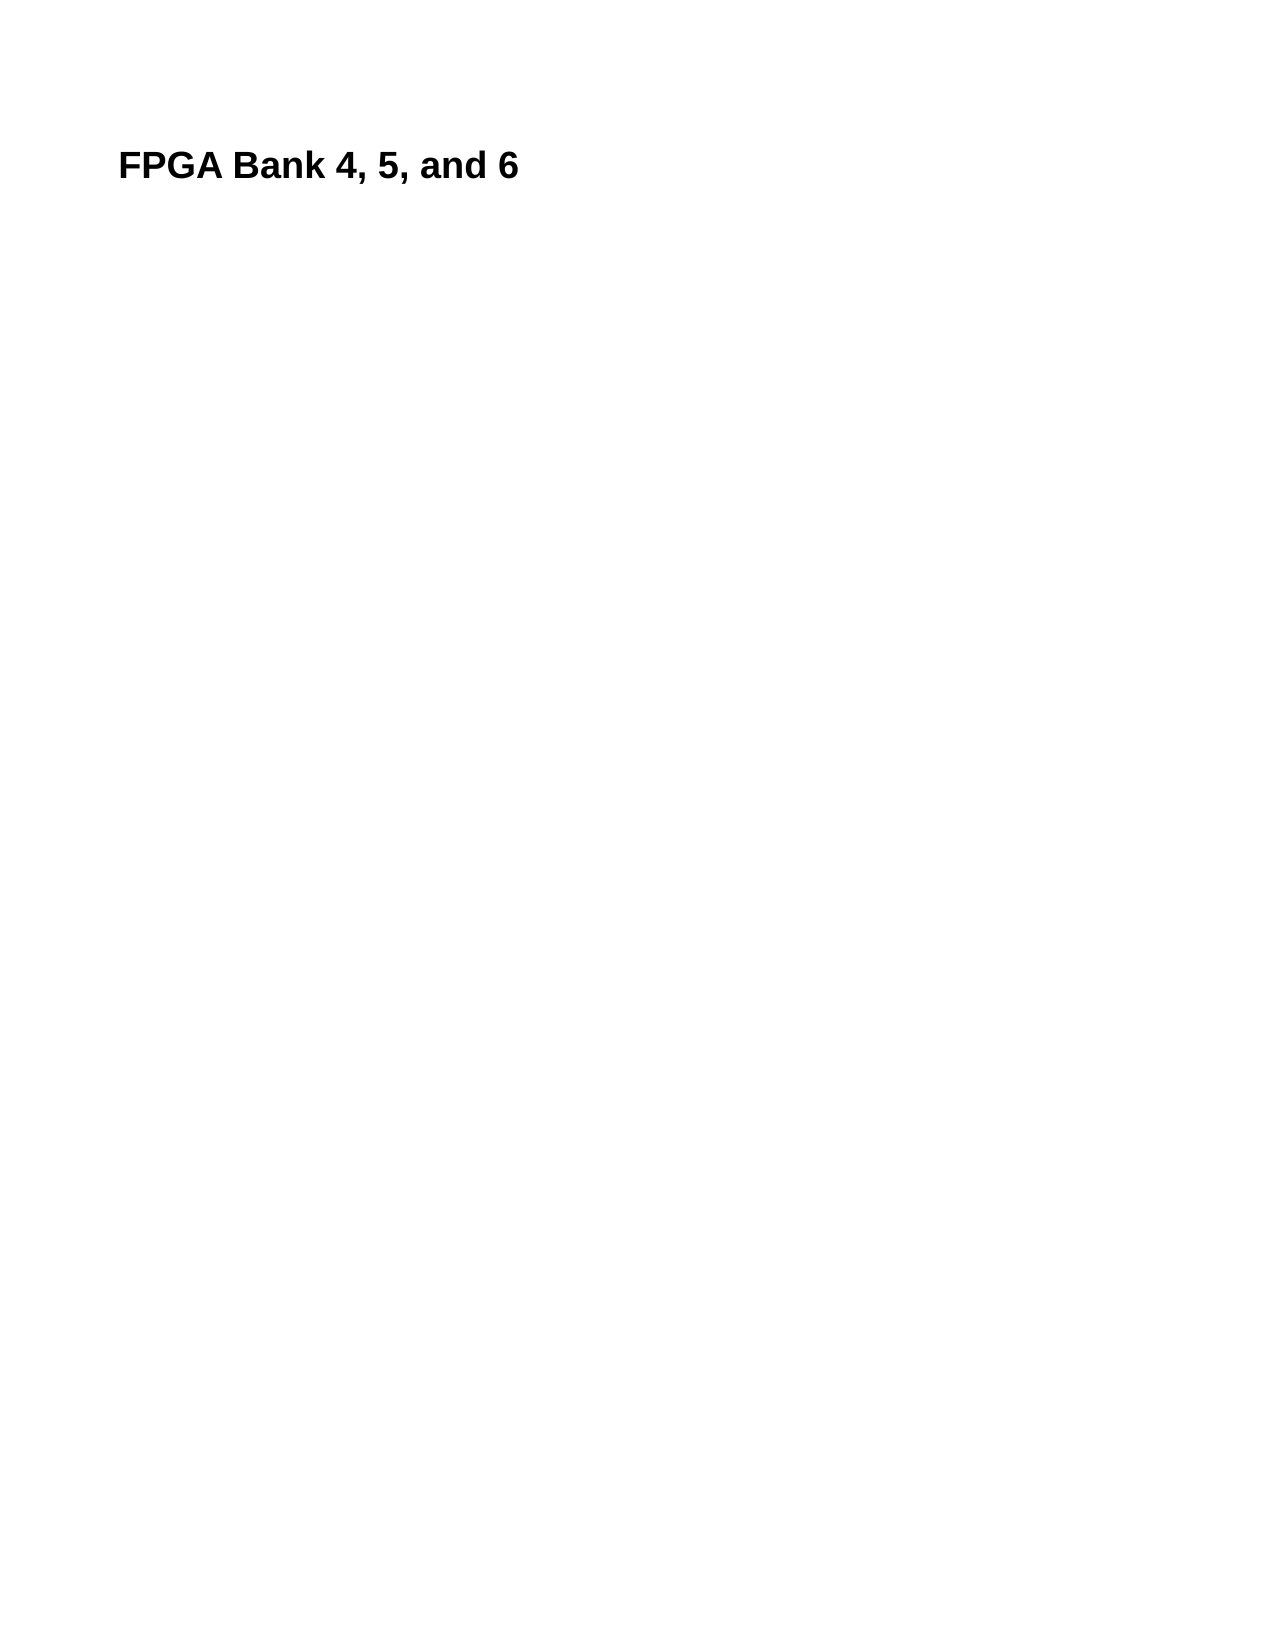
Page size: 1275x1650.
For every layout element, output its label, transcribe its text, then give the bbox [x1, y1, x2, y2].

subtitle FPGA Bank 4, 5, and 6 [118, 143, 1157, 187]
